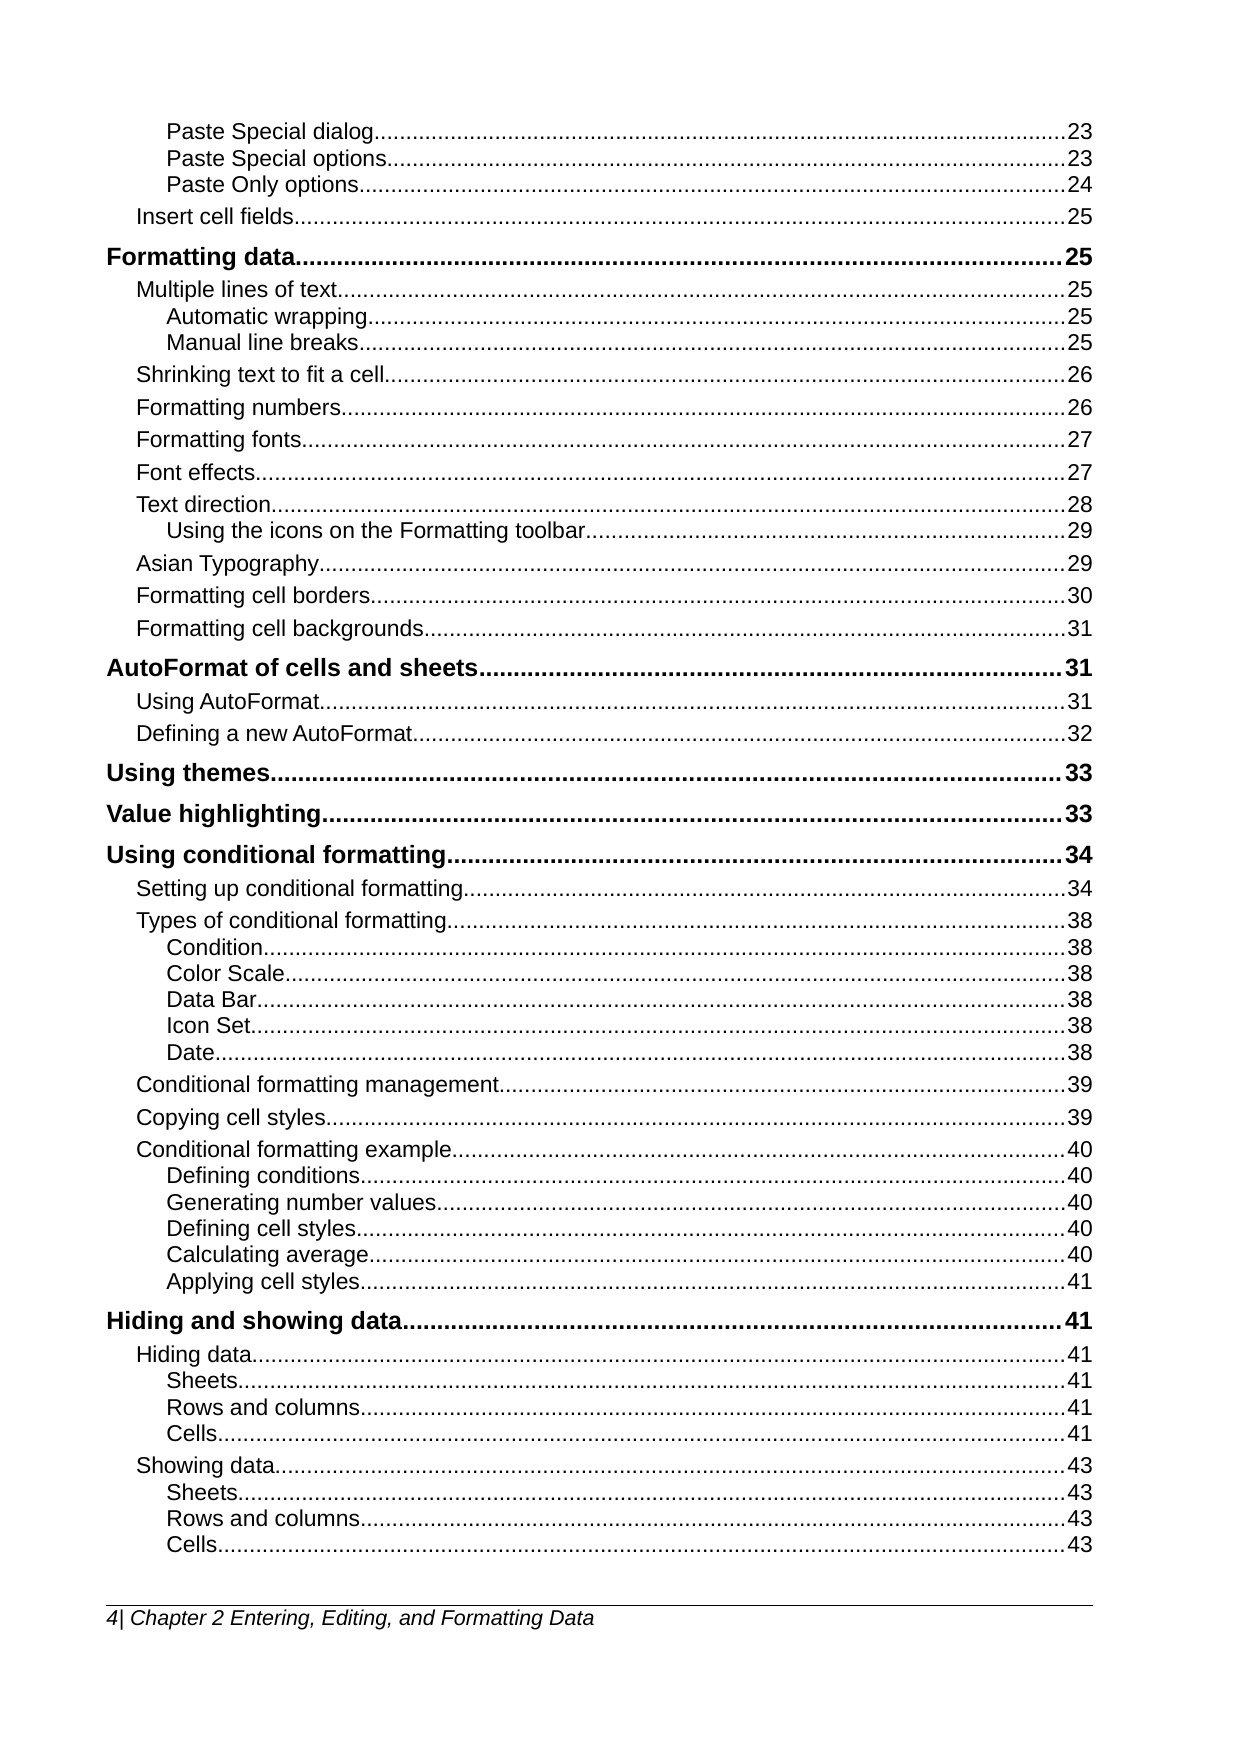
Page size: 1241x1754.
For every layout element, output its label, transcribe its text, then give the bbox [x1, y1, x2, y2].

text Types of conditional formatting 38 [136, 907, 1093, 933]
text Condition 38 [166, 933, 1093, 960]
text Defining cell styles 40 [166, 1215, 1093, 1241]
text Applying cell styles 41 [166, 1268, 1093, 1294]
text Formatting cell borders 30 [136, 582, 1093, 608]
text Sheets 41 [166, 1367, 1093, 1394]
text Formatting fonts 27 [136, 426, 1093, 453]
text Setting up conditional formatting 34 [136, 875, 1093, 901]
text Calculating average 40 [166, 1241, 1093, 1268]
text Icon Set 38 [166, 1012, 1093, 1039]
text Text direction 28 [136, 491, 1093, 517]
text Rows and columns 43 [166, 1505, 1093, 1531]
text Paste Special options 23 [166, 144, 1093, 171]
text Using conditional formatting 34 [106, 840, 1093, 869]
text Using themes 33 [106, 758, 1093, 787]
text Hiding and showing data 41 [106, 1306, 1093, 1335]
text Manual line breaks 25 [166, 329, 1093, 355]
text Defining a new AutoFormat 32 [136, 720, 1093, 746]
text Color Scale 38 [166, 960, 1093, 986]
text Formatting data 25 [106, 242, 1093, 270]
text Shrinking text to fit a cell 26 [136, 361, 1093, 388]
text Insert cell fields 25 [136, 203, 1093, 229]
text Copying cell styles 39 [136, 1104, 1093, 1130]
text Formatting cell backgrounds 31 [136, 614, 1093, 641]
text Cells 41 [166, 1420, 1093, 1446]
text Sheets 43 [166, 1479, 1093, 1505]
text Using the icons on the Formatting toolbar 29 [166, 517, 1093, 544]
text Automatic wrapping 25 [166, 303, 1093, 329]
text Data Bar 38 [166, 986, 1093, 1012]
text Hiding data 41 [136, 1341, 1093, 1367]
text Font effects 27 [136, 459, 1093, 485]
text Rows and columns 41 [166, 1394, 1093, 1420]
text Conditional formatting example 40 [136, 1136, 1093, 1162]
text Defining conditions 40 [166, 1162, 1093, 1189]
text Date 38 [166, 1039, 1093, 1065]
text Multiple lines of text 25 [136, 276, 1093, 303]
text Cells 43 [166, 1531, 1093, 1558]
text Asian Typography 29 [136, 550, 1093, 576]
text Generating number values 40 [166, 1189, 1093, 1215]
text Formatting numbers 26 [136, 394, 1093, 420]
text Paste Only options 24 [166, 171, 1093, 197]
text Value highlighting 33 [106, 799, 1093, 828]
text Showing data 43 [136, 1452, 1093, 1479]
text Using AutoFormat 31 [136, 688, 1093, 714]
text Conditional formatting management 39 [136, 1071, 1093, 1098]
text Paste Special dialog 23 [166, 118, 1093, 144]
text AutoFormat of cells and sheets 31 [106, 653, 1093, 682]
